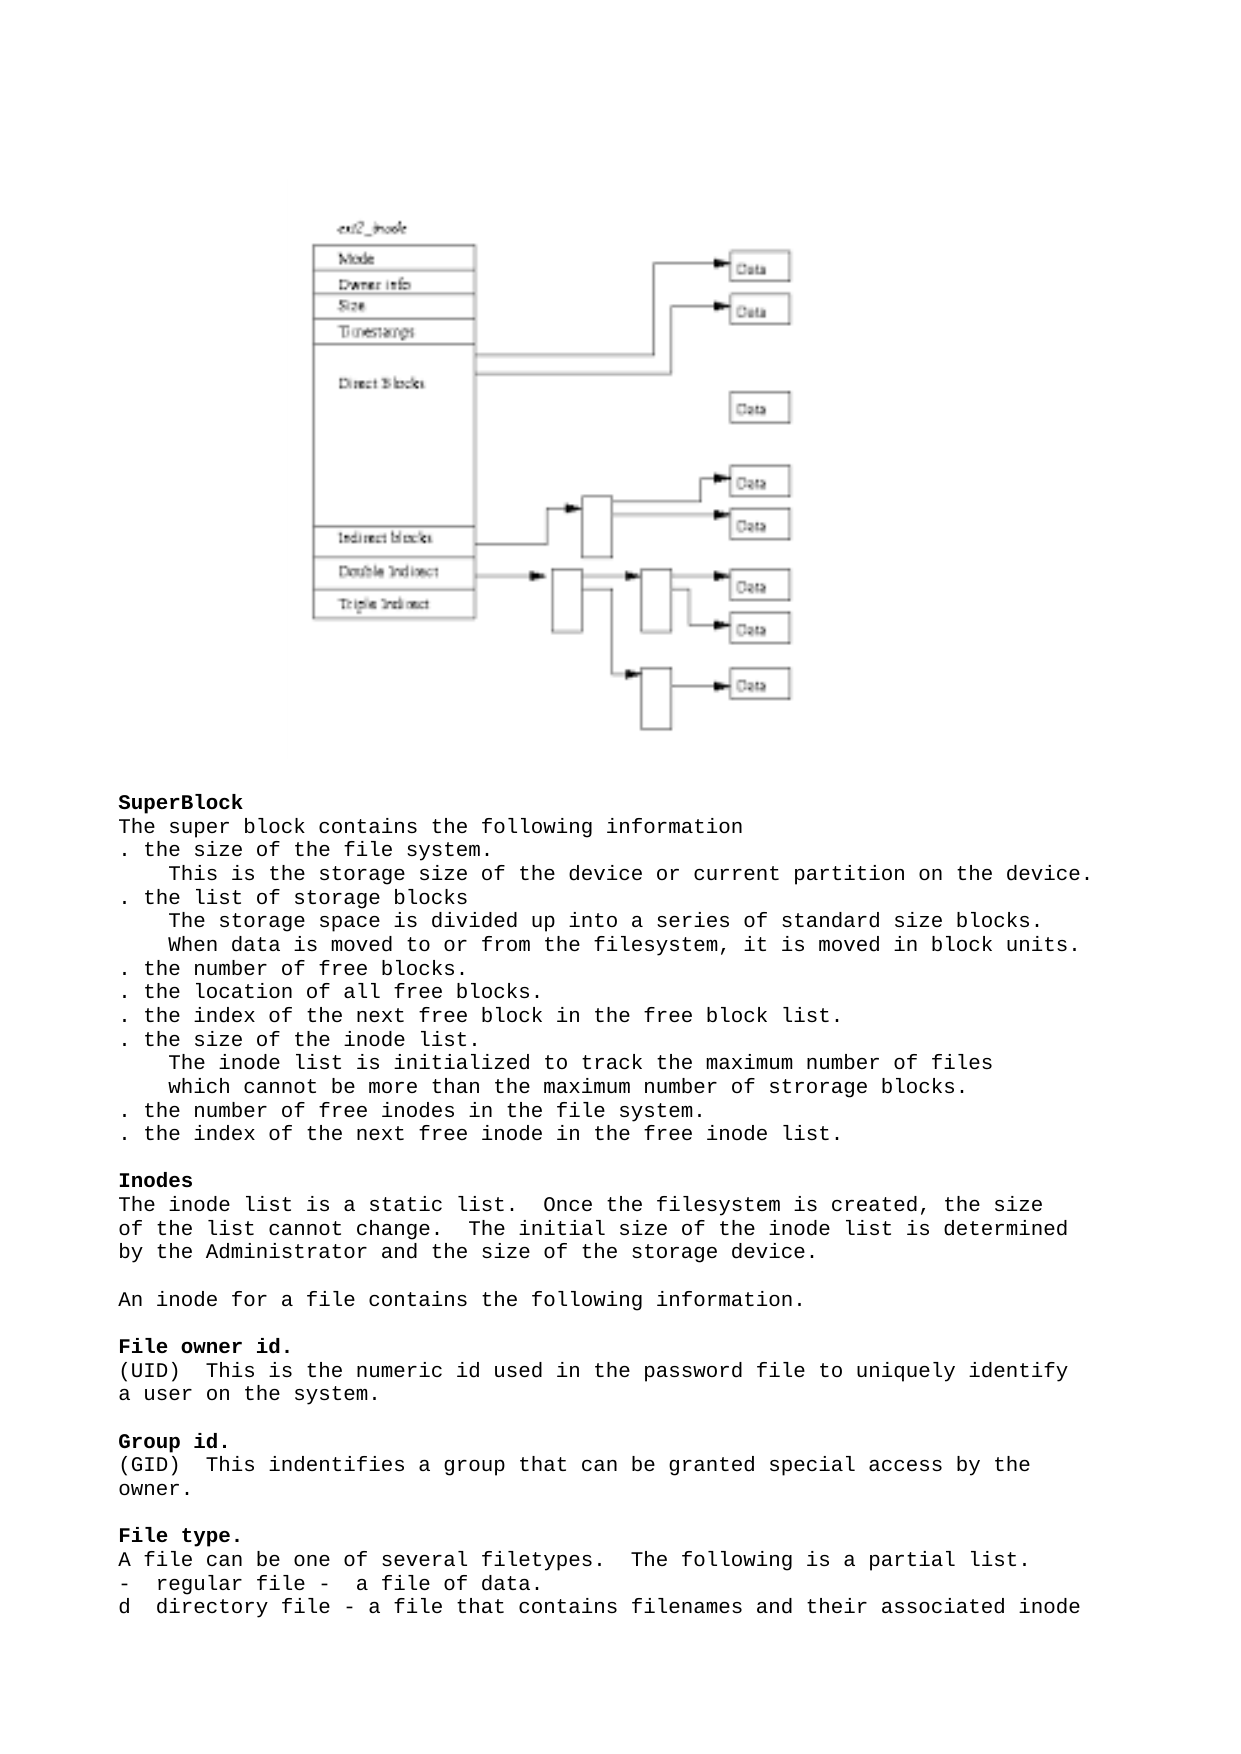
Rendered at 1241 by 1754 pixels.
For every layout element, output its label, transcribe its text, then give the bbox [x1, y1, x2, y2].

text d directory file - a file that contains filenames and their associated inode [118, 1596, 1122, 1620]
text When data is moved to or from the filesystem, it is moved in block units. [118, 934, 1122, 958]
text . the index of the next free inode in the free inode list. [118, 1123, 1122, 1147]
text owner. [118, 1478, 1122, 1502]
text File owner id. [118, 1336, 1122, 1360]
text . the location of all free blocks. [118, 981, 1122, 1005]
text which cannot be more than the maximum number of strorage blocks. [118, 1076, 1122, 1099]
text . the number of free inodes in the file system. [118, 1099, 1122, 1123]
text (GID) This indentifies a group that can be granted special access by the [118, 1454, 1122, 1478]
text a user on the system. [118, 1383, 1122, 1407]
text (UID) This is the numeric id used in the password file to uniquely identify [118, 1360, 1122, 1383]
text . the number of free blocks. [118, 958, 1122, 981]
text . the size of the file system. [118, 839, 1122, 863]
text . the index of the next free block in the free block list. [118, 1005, 1122, 1029]
text The storage space is divided up into a series of standard size blocks. [118, 910, 1122, 934]
text A file can be one of several filetypes. The following is a partial list. [118, 1549, 1122, 1572]
text Inodes [118, 1171, 1122, 1194]
text SuperBlock [118, 792, 1122, 816]
text File type. [118, 1525, 1122, 1549]
text An inode for a file contains the following information. [118, 1289, 1122, 1312]
text The inode list is a static list. Once the filesystem is created, the size [118, 1194, 1122, 1218]
text The inode list is initialized to track the maximum number of files [118, 1052, 1122, 1076]
text Group id. [118, 1431, 1122, 1454]
text - regular file - a file of data. [118, 1572, 1122, 1596]
text by the Administrator and the size of the storage device. [118, 1241, 1122, 1265]
text . the size of the inode list. [118, 1029, 1122, 1052]
picture [286, 179, 828, 759]
text of the list cannot change. The initial size of the inode list is determined [118, 1218, 1122, 1241]
text The super block contains the following information [118, 816, 1122, 839]
text This is the storage size of the device or current partition on the device. [118, 863, 1122, 887]
text . the list of storage blocks [118, 887, 1122, 910]
